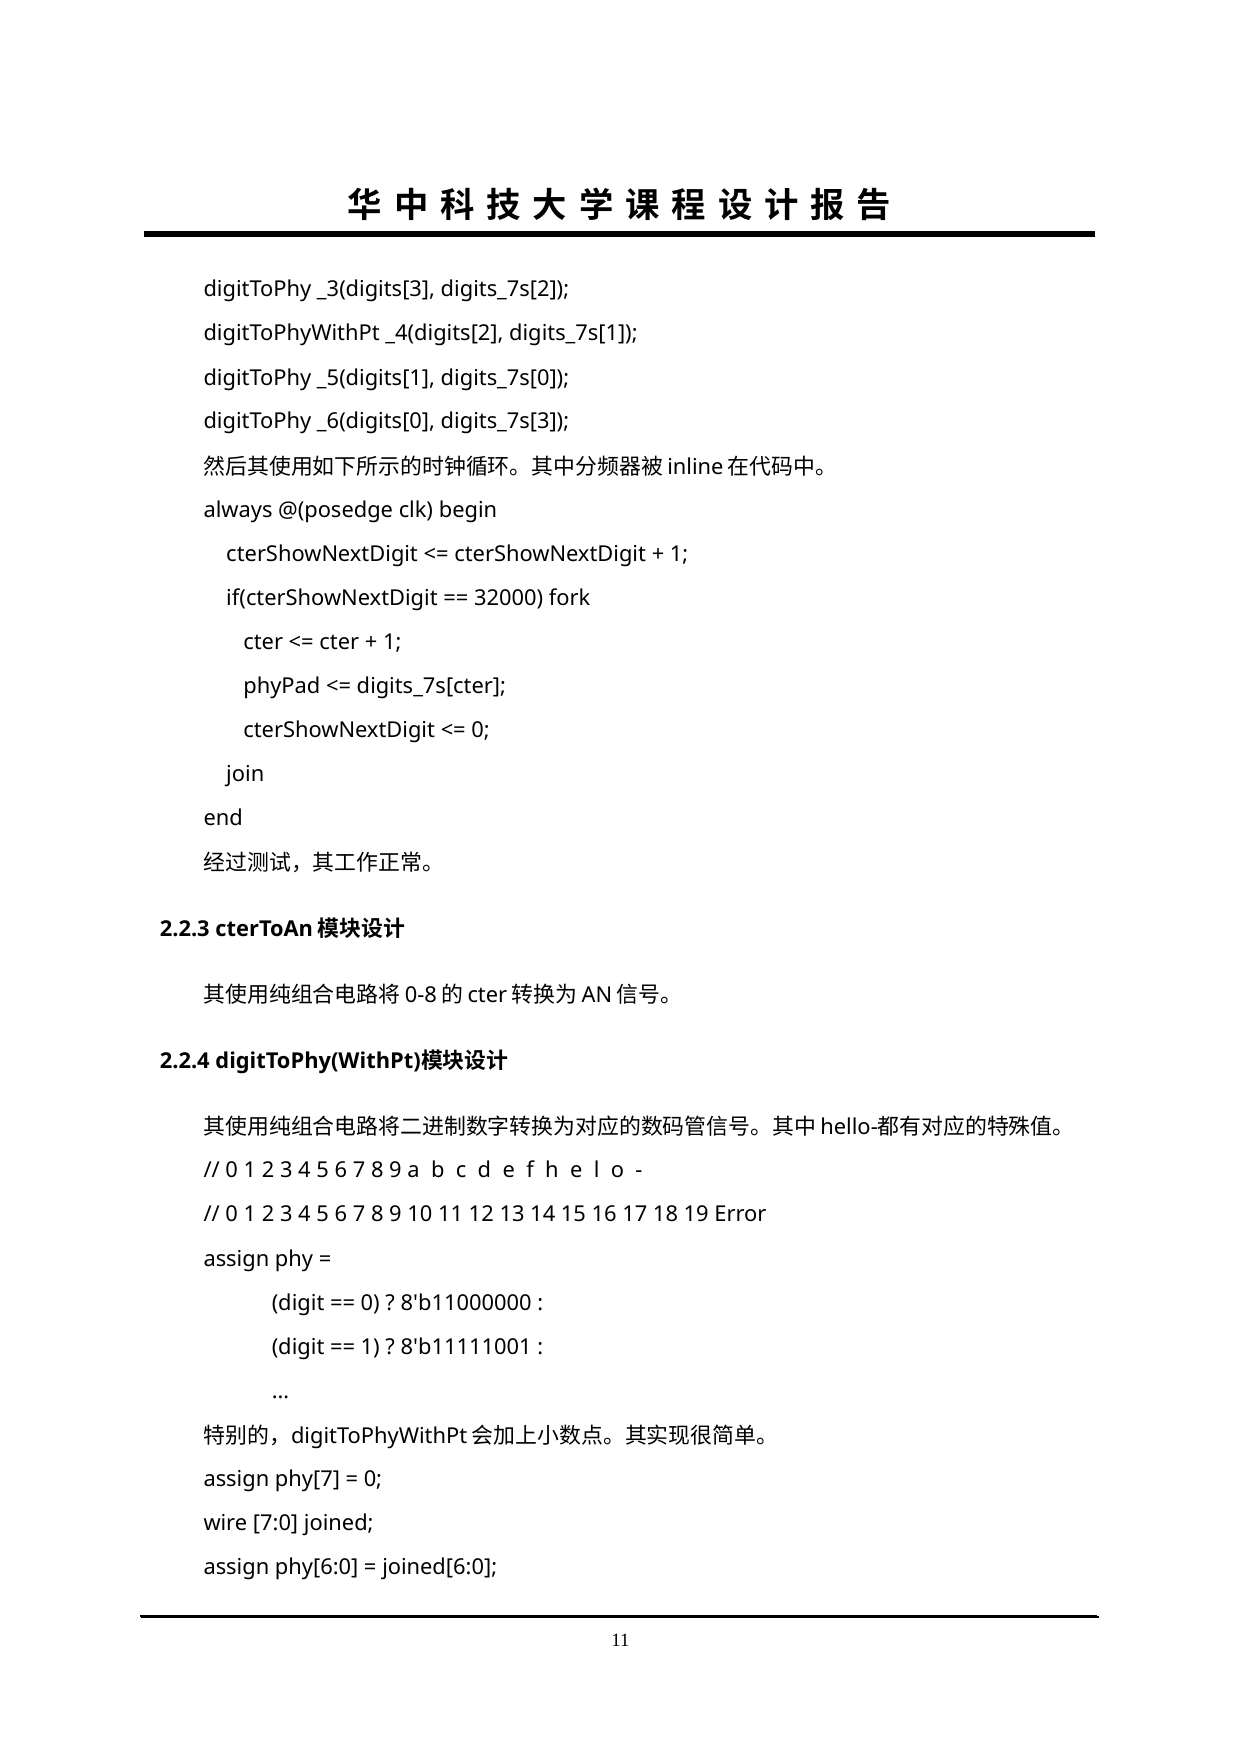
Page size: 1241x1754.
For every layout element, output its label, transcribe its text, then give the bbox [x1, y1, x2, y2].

text 经过测试，其工作正常。 [159, 839, 1081, 883]
text digitToPhy _5(digits[1], digits_7s[0]); [159, 354, 1081, 398]
text digitToPhy _6(digits[0], digits_7s[3]); [159, 398, 1081, 442]
text always @(posedge clk) begin [159, 487, 1081, 531]
text // 0 1 2 3 4 5 6 7 8 9 10 11 12 13 14 15 16 17 18 19 Error [159, 1191, 1081, 1235]
text assign phy = [159, 1235, 1081, 1279]
text … [159, 1368, 1081, 1412]
text phyPad <= digits_7s[cter]; [159, 663, 1081, 707]
subtitle 2.2.4 digitToPhy(WithPt)模块设计 [159, 1037, 1081, 1081]
text 其使用纯组合电路将0-8的cter转换为AN信号。 [159, 971, 1081, 1015]
text 其使用纯组合电路将二进制数字转换为对应的数码管信号。其中hello-都有对应的特殊值。 [159, 1103, 1081, 1147]
text cterShowNextDigit <= cterShowNextDigit + 1; [159, 531, 1081, 575]
text cterShowNextDigit <= 0; [159, 707, 1081, 751]
text 然后其使用如下所示的时钟循环。其中分频器被inline在代码中。 [159, 442, 1081, 487]
text assign phy[6:0] = joined[6:0]; [159, 1544, 1081, 1588]
text // 0 1 2 3 4 5 6 7 8 9 a b c d e f h e l o - [159, 1147, 1081, 1191]
text (digit == 0) ? 8'b11000000 : [159, 1279, 1081, 1323]
text digitToPhy _3(digits[3], digits_7s[2]); [159, 266, 1081, 310]
text (digit == 1) ? 8'b11111001 : [159, 1323, 1081, 1368]
text wire [7:0] joined; [159, 1500, 1081, 1544]
text 特别的，digitToPhyWithPt会加上小数点。其实现很简单。 [159, 1412, 1081, 1456]
text cter <= cter + 1; [159, 619, 1081, 663]
text assign phy[7] = 0; [159, 1456, 1081, 1500]
text digitToPhyWithPt _4(digits[2], digits_7s[1]); [159, 310, 1081, 354]
text end [159, 795, 1081, 839]
text join [159, 751, 1081, 795]
subtitle 2.2.3 cterToAn模块设计 [159, 905, 1081, 949]
text if(cterShowNextDigit == 32000) fork [159, 575, 1081, 619]
